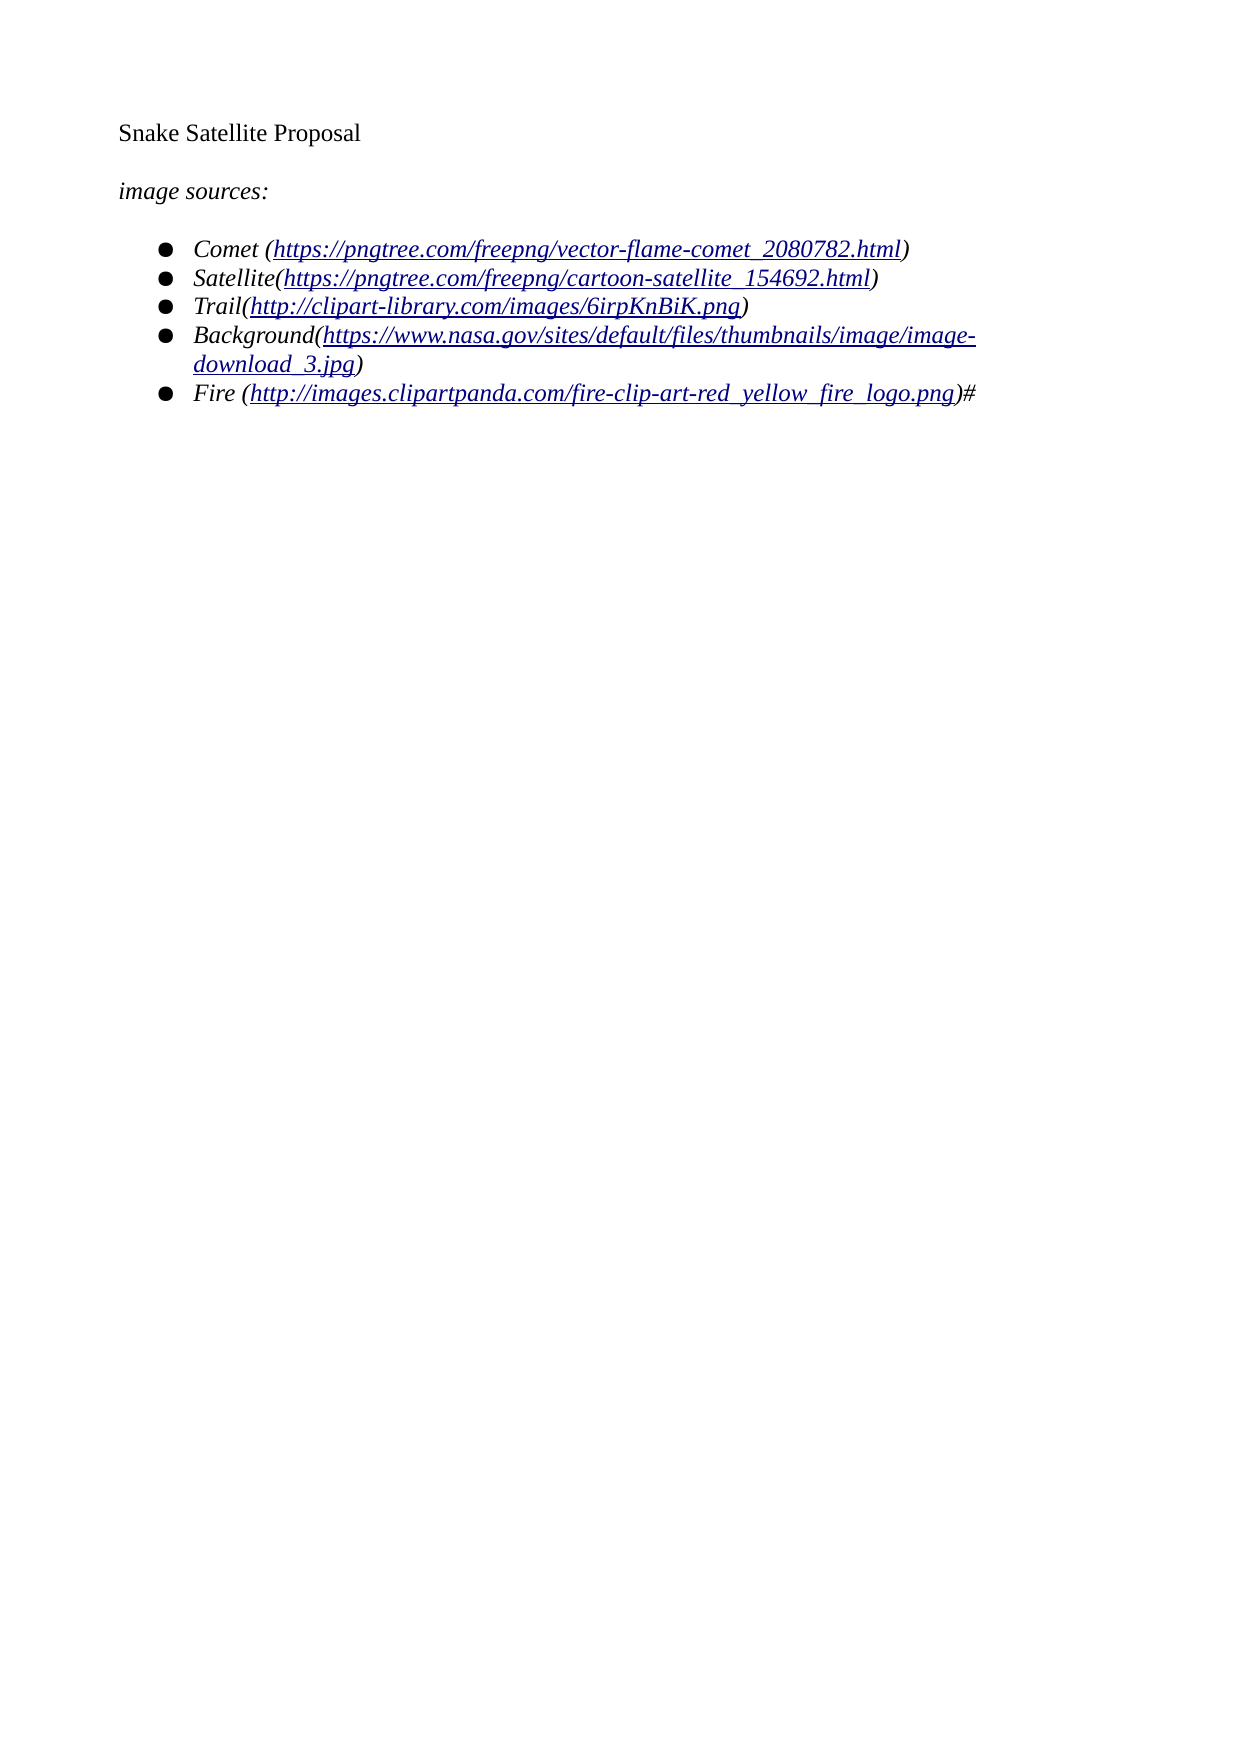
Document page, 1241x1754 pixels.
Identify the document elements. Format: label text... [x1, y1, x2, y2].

list Fire (http://images.clipartpanda.com/fire-clip-art-red_yellow_fire_logo.png)# [156, 378, 1122, 406]
list Satellite(https://pngtree.com/freepng/cartoon-satellite_154692.html) [156, 263, 1122, 291]
list Trail(http://clipart-library.com/images/6irpKnBiK.png) [156, 291, 1122, 320]
list Comet (https://pngtree.com/freepng/vector-flame-comet_2080782.html) [156, 234, 1122, 263]
text image sources: [118, 176, 1122, 205]
list Background(https://www.nasa.gov/sites/default/files/thumbnails/image/image-download_3.jpg) [156, 320, 1122, 378]
